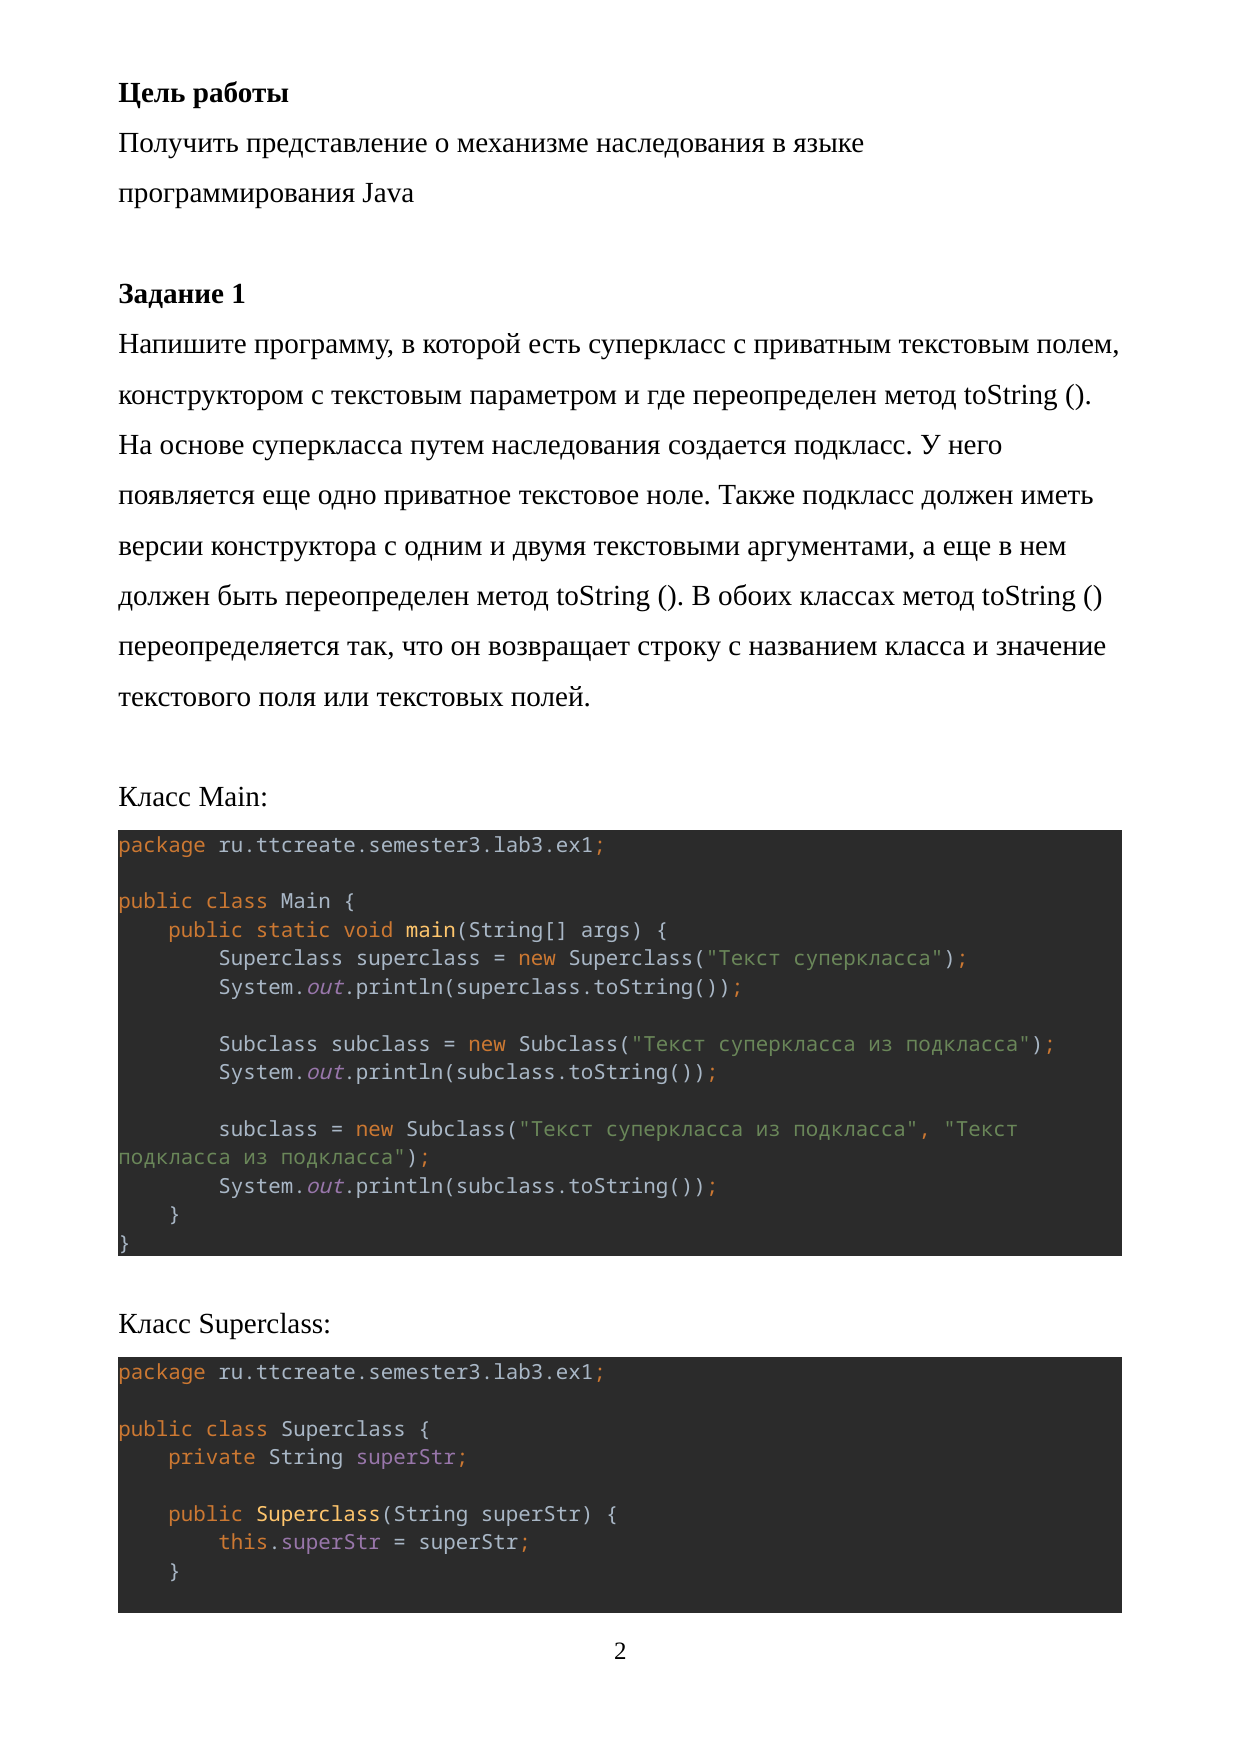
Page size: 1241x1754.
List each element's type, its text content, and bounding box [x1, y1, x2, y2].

text Класс Main: [118, 779, 1122, 813]
text Задание 1 [118, 276, 1122, 310]
text Получить представление о механизме наследования в языке [118, 125, 1122, 159]
text Цель работы [118, 75, 1122, 108]
text программирования Java [118, 176, 1122, 209]
text package ru.ttcreate.semester3.lab3.ex1; public class Superclass { private String superStr; public Superclass(String superStr) { this.superStr = superStr; } [118, 1357, 1122, 1613]
text Класс Superclass: [118, 1307, 1122, 1340]
text package ru.ttcreate.semester3.lab3.ex1; public class Main { public static void main(String[] args) { Superclass superclass = new Superclass("Текст суперкласса"); System.out.println(superclass.toString()); Subclass subclass = new Subclass("Текст суперкласса из подкласса"); System.out.println(subclass.toString()); subclass = new Subclass("Текст суперкласса из подкласса", "Текст подкласса из подкласса"); System.out.println(subclass.toString()); } } [118, 830, 1122, 1256]
text Напишите программу, в которой есть суперкласс с приватным текстовым полем, конструктором с текстовым параметром и где переопределен метод toString (). На основе суперкласса путем наследования создается подкласс. У него появляется еще одно приватное текстовое ноле. Также подкласс должен иметь версии конструктора с одним и двумя текстовыми аргументами, а еще в нем должен быть переопределен метод toString (). В обоих классах метод toString () переопределяется так, что он возвращает строку с названием класса и значение текстового поля или текстовых полей. [118, 327, 1122, 712]
